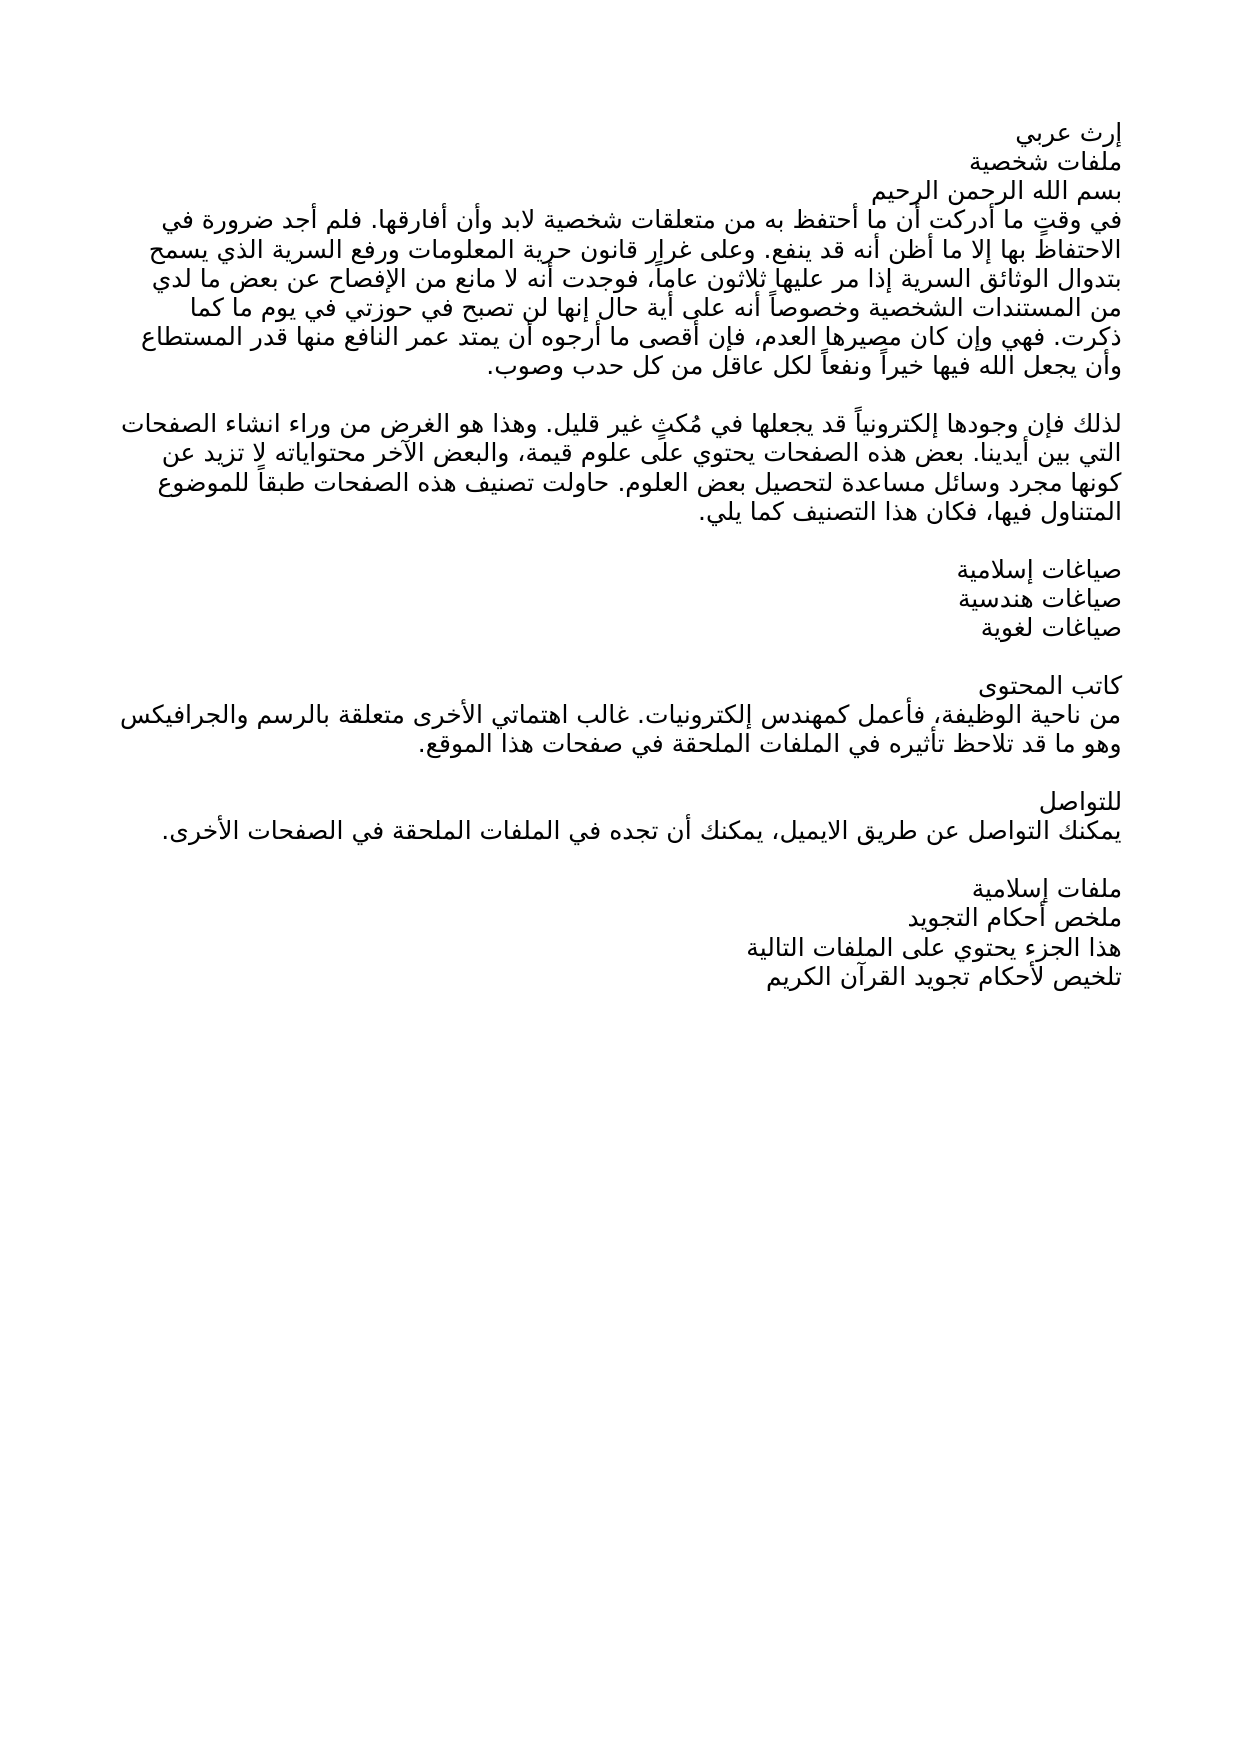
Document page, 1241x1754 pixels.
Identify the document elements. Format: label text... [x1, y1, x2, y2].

text كاتب المحتوى [118, 671, 1122, 700]
text يمكنك التواصل عن طريق الايميل، يمكنك أن تجده في الملفات الملحقة في الصفحات الأخرى. [118, 816, 1122, 846]
text صياغات إسلامية [118, 555, 1122, 584]
text في وقتٍ ما أدركت أن ما أحتفظ به من متعلقات شخصية لابد وأن أفارقها. فلم أجد ضرورة في الاحتفاظ بها إلا ما أظن أنه قد ينفع. وعلى غرار قانون حرية المعلومات ورفع السرية الذي يسمح بتدوال الوثائق السرية إذا مر عليها ثلاثون عاماً، فوجدت أنه لا مانع من الإفصاح عن بعض ما لدي من المستندات الشخصية وخصوصاً أنه على أية حال إنها لن تصبح في حوزتي في يوم ما كما ذكرت. فهي وإن كان مصيرها العدم، فإن أقصى ما أرجوه أن يمتد عمر النافع منها قدر المستطاع وأن يجعل الله فيها خيراً ونفعاً لكل عاقل من كل حدب وصوب. [118, 206, 1122, 381]
text صياغات هندسية [118, 584, 1122, 613]
text من ناحية الوظيفة، فأعمل كمهندس إلكترونيات. غالب اهتماتي الأخرى متعلقة بالرسم والجرافيكس وهو ما قد تلاحظ تأثيره في الملفات الملحقة في صفحات هذا الموقع. [118, 700, 1122, 758]
text إرث عربي [118, 118, 1122, 147]
text تلخيص لأحكام تجويد القرآن الكريم [118, 962, 1122, 991]
text صياغات لغوية [118, 613, 1122, 642]
text للتواصل [118, 787, 1122, 816]
text ملخص أحكام التجويد [118, 903, 1122, 933]
text لذلك فإن وجودها إلكترونياً قد يجعلها في مُكثٍ غير قليل. وهذا هو الغرض من وراء انشاء الصفحات التي بين أيدينا. بعض هذه الصفحات يحتوي على علوم قيمة، والبعض الآخر محتواياته لا تزيد عن كونها مجرد وسائل مساعدة لتحصيل بعض العلوم. حاولت تصنيف هذه الصفحات طبقاً للموضوع المتناول فيها، فكان هذا التصنيف كما يلي. [118, 409, 1122, 526]
text هذا الجزء يحتوي على الملفات التالية [118, 933, 1122, 962]
text ملفات إسلامية [118, 874, 1122, 903]
text بسم الله الرحمن الرحيم [118, 176, 1122, 206]
text ملفات شخصية [118, 147, 1122, 176]
